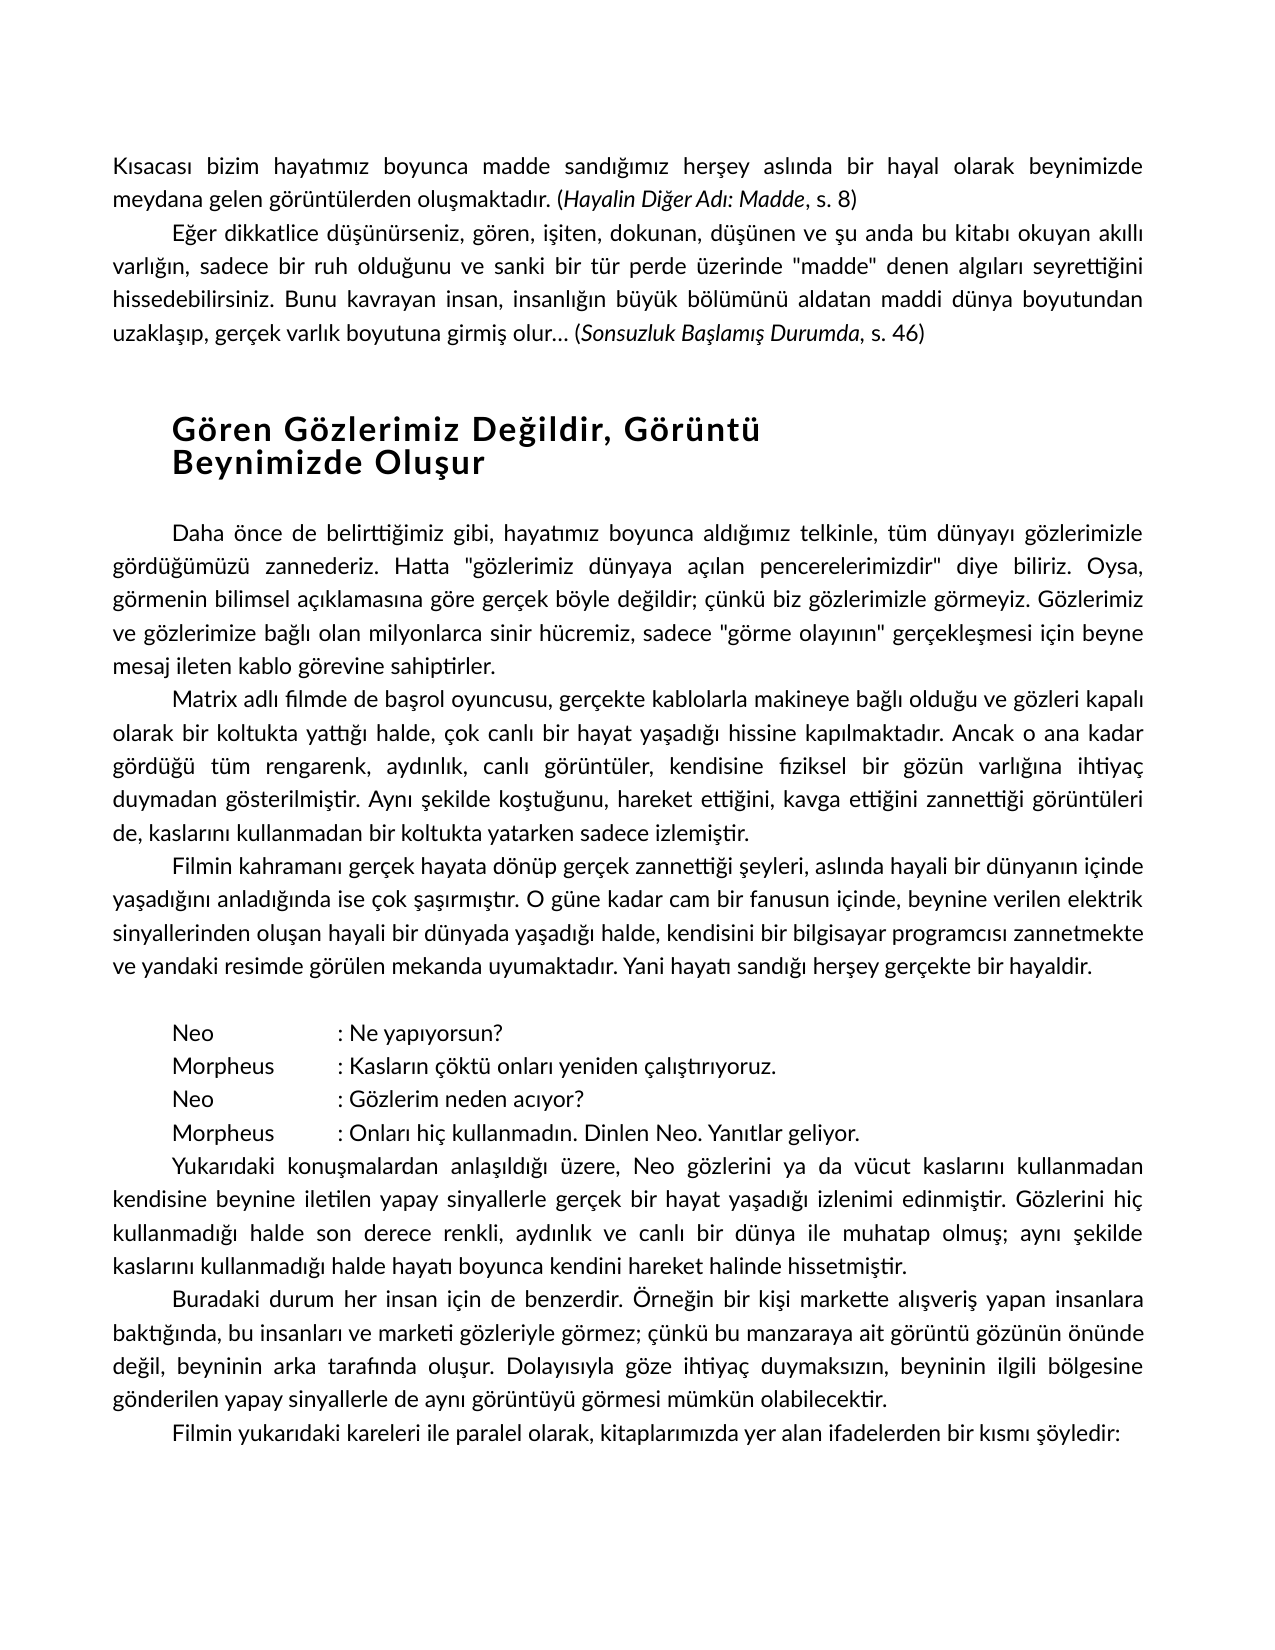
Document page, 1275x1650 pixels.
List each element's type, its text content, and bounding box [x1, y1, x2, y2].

text Morpheus : Onları hiç kullanmadın. Dinlen Neo. Yanıtlar geliyor. [112, 1114, 1145, 1148]
text Gören Gözlerimiz Değildir, Görüntü [112, 414, 1145, 448]
text Buradaki durum her insan için de benzerdir. Örneğin bir kişi markette alışveriş yapan insanlara baktığında, bu insanları ve marketi gözleriyle görmez; çünkü bu manzaraya ait görüntü gözünün önünde değil, beyninin arka tarafında oluşur. Dolayısıyla göze ihtiyaç duymaksızın, beyninin ilgili bölgesine gönderilen yapay sinyallerle de aynı görüntüyü görmesi mümkün olabilecektir. [112, 1281, 1145, 1414]
text Yukarıdaki konuşmalardan anlaşıldığı üzere, Neo gözlerini ya da vücut kaslarını kullanmadan kendisine beynine iletilen yapay sinyallerle gerçek bir hayat yaşadığı izlenimi edinmiştir. Gözlerini hiç kullanmadığı halde son derece renkli, aydınlık ve canlı bir dünya ile muhatap olmuş; aynı şekilde kaslarını kullanmadığı halde hayatı boyunca kendini hareket halinde hissetmiştir. [112, 1148, 1145, 1281]
text Daha önce de belirttiğimiz gibi, hayatımız boyunca aldığımız telkinle, tüm dünyayı gözlerimizle gördüğümüzü zannederiz. Hatta "gözlerimiz dünyaya açılan pencerelerimizdir" diye biliriz. Oysa, görmenin bilimsel açıklamasına göre gerçek böyle değildir; çünkü biz gözlerimizle görmeyiz. Gözlerimiz ve gözlerimize bağlı olan milyonlarca sinir hücremiz, sadece "görme olayının" gerçekleşmesi için beyne mesaj ileten kablo görevine sahiptirler. [112, 514, 1145, 681]
text Eğer dikkatlice düşünürseniz, gören, işiten, dokunan, düşünen ve şu anda bu kitabı okuyan akıllı varlığın, sadece bir ruh olduğunu ve sanki bir tür perde üzerinde "madde" denen algıları seyrettiğini hissedebilirsiniz. Bunu kavrayan insan, insanlığın büyük bölümünü aldatan maddi dünya boyutundan uzaklaşıp, gerçek varlık boyutuna girmiş olur… (Sonsuzluk Başlamış Durumda, s. 46) [112, 214, 1145, 348]
text Neo : Ne yapıyorsun? [112, 1014, 1145, 1048]
text Kısacası bizim hayatımız boyunca madde sandığımız herşey aslında bir hayal olarak beynimizde meydana gelen görüntülerden oluşmaktadır. (Hayalin Diğer Adı: Madde, s. 8) [112, 148, 1145, 214]
text Filmin kahramanı gerçek hayata dönüp gerçek zannettiği şeyleri, aslında hayali bir dünyanın içinde yaşadığını anladığında ise çok şaşırmıştır. O güne kadar cam bir fanusun içinde, beynine verilen elektrik sinyallerinden oluşan hayali bir dünyada yaşadığı halde, kendisini bir bilgisayar programcısı zannetmekte ve yandaki resimde görülen mekanda uyumaktadır. Yani hayatı sandığı herşey gerçekte bir hayaldir. [112, 848, 1145, 981]
text Morpheus : Kasların çöktü onları yeniden çalıştırıyoruz. [112, 1048, 1145, 1081]
text Beynimizde Oluşur [112, 448, 1145, 481]
text Neo : Gözlerim neden acıyor? [112, 1081, 1145, 1114]
text Filmin yukarıdaki kareleri ile paralel olarak, kitaplarımızda yer alan ifadelerden bir kısmı şöyledir: [112, 1414, 1145, 1448]
text Matrix adlı filmde de başrol oyuncusu, gerçekte kablolarla makineye bağlı olduğu ve gözleri kapalı olarak bir koltukta yattığı halde, çok canlı bir hayat yaşadığı hissine kapılmaktadır. Ancak o ana kadar gördüğü tüm rengarenk, aydınlık, canlı görüntüler, kendisine fiziksel bir gözün varlığına ihtiyaç duymadan gösterilmiştir. Aynı şekilde koştuğunu, hareket ettiğini, kavga ettiğini zannettiği görüntüleri de, kaslarını kullanmadan bir koltukta yatarken sadece izlemiştir. [112, 681, 1145, 848]
